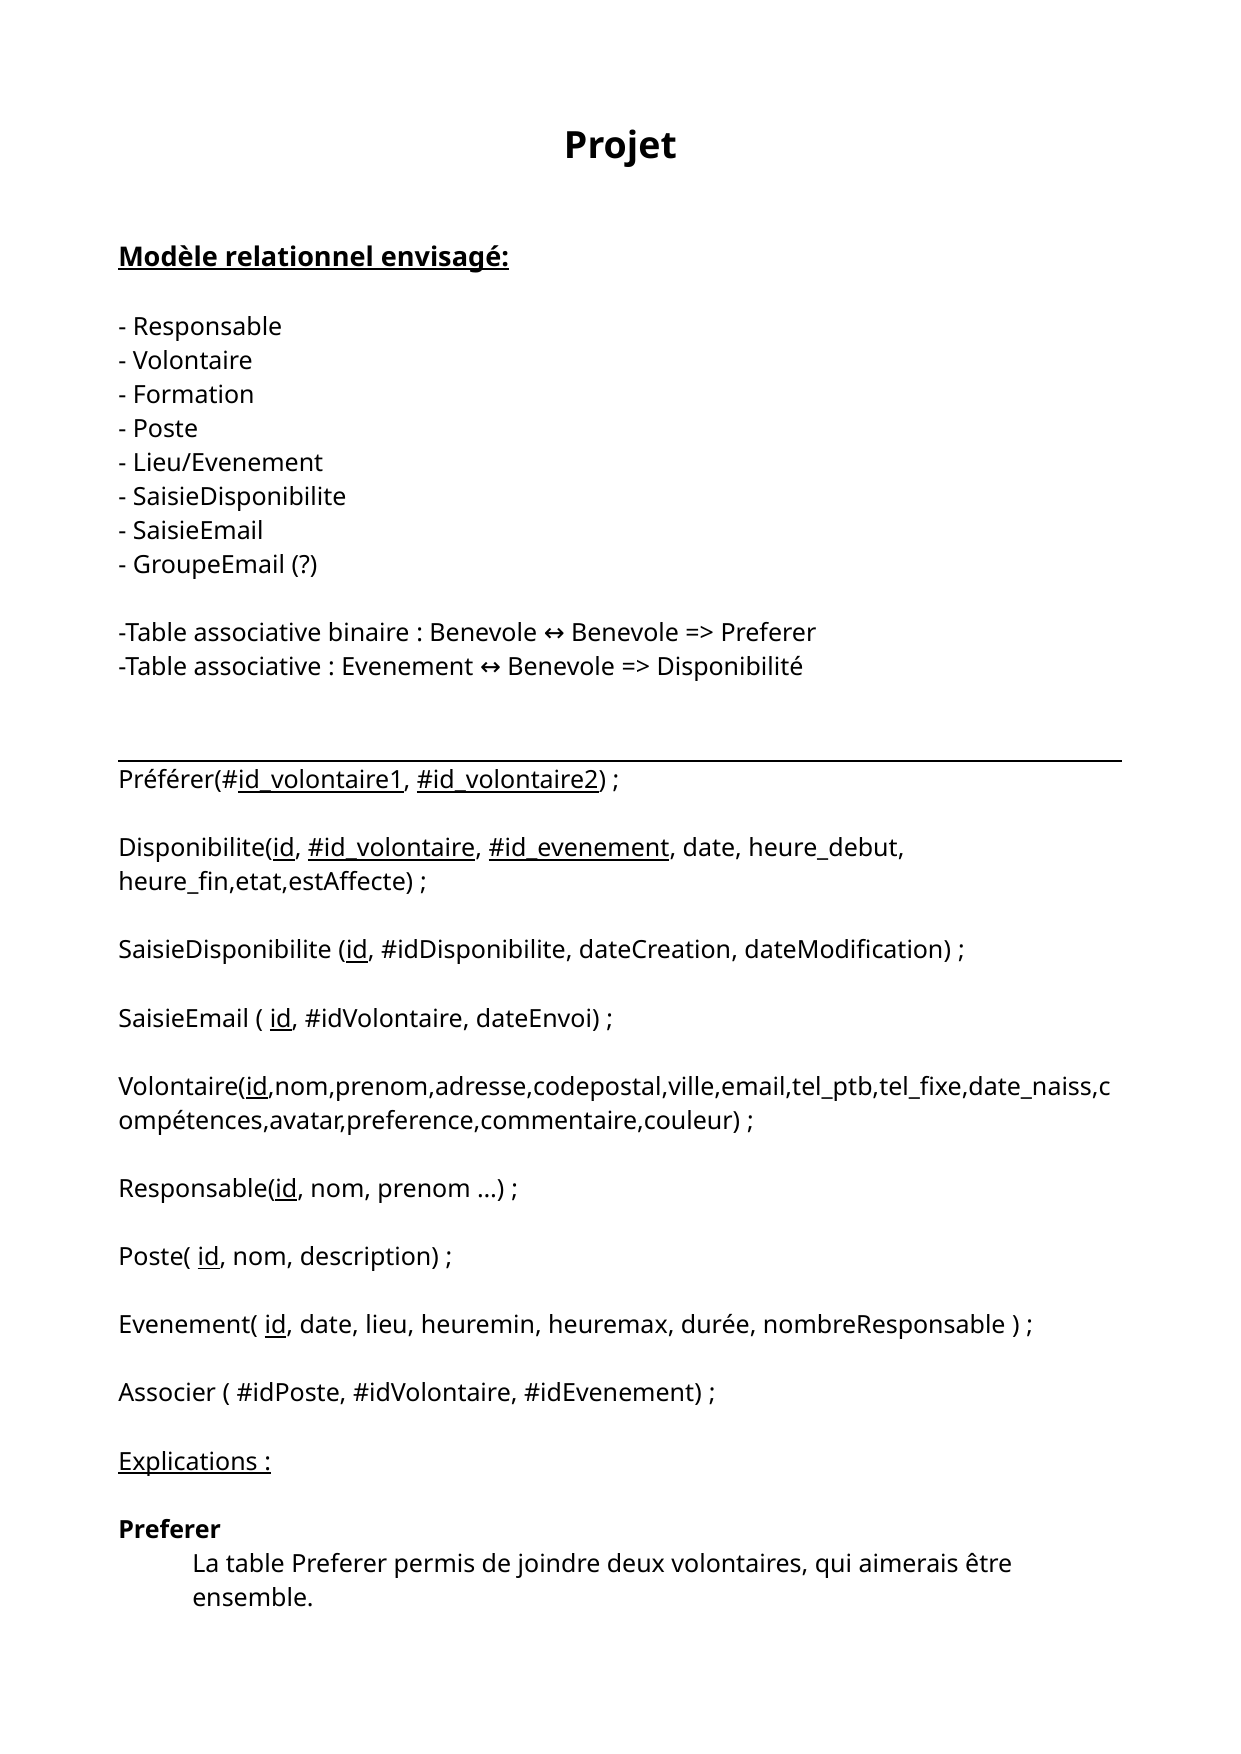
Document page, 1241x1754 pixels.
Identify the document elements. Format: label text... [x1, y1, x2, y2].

text Preferer [118, 1511, 1122, 1545]
text - Responsable [118, 308, 1122, 342]
text SaisieDisponibilite (id, #idDisponibilite, dateCreation, dateModification) ; [118, 932, 1122, 966]
text Disponibilite(id, #id_volontaire, #id_evenement, date, heure_debut, heure_fin,etat,estAffecte) ; [118, 830, 1122, 898]
text La table Preferer permis de joindre deux volontaires, qui aimerais être ensemble. [192, 1545, 1122, 1613]
text Responsable(id, nom, prenom …) ; [118, 1171, 1122, 1205]
text - Formation [118, 376, 1122, 410]
text Préférer(#id_volontaire1, #id_volontaire2) ; [118, 762, 1122, 796]
text Modèle relationnel envisagé: [118, 237, 1122, 274]
text Poste( id, nom, description) ; [118, 1239, 1122, 1273]
text Projet [118, 118, 1122, 169]
text -Table associative : Evenement ↔ Benevole => Disponibilité [118, 649, 1122, 683]
text -Table associative binaire : Benevole ↔ Benevole => Preferer [118, 615, 1122, 649]
text - GroupeEmail (?) [118, 547, 1122, 581]
text - SaisieEmail [118, 513, 1122, 547]
text Explications : [118, 1443, 1122, 1477]
text Volontaire(id,nom,prenom,adresse,codepostal,ville,email,tel_ptb,tel_fixe,date_naiss,compétences,avatar,preference,commentaire,couleur) ; [118, 1068, 1122, 1137]
text SaisieEmail ( id, #idVolontaire, dateEnvoi) ; [118, 1000, 1122, 1034]
text Evenement( id, date, lieu, heuremin, heuremax, durée, nombreResponsable ) ; [118, 1307, 1122, 1341]
text - Lieu/Evenement [118, 444, 1122, 478]
text Associer ( #idPoste, #idVolontaire, #idEvenement) ; [118, 1375, 1122, 1409]
text - Volontaire [118, 342, 1122, 376]
text - Poste [118, 410, 1122, 444]
text - SaisieDisponibilite [118, 478, 1122, 513]
